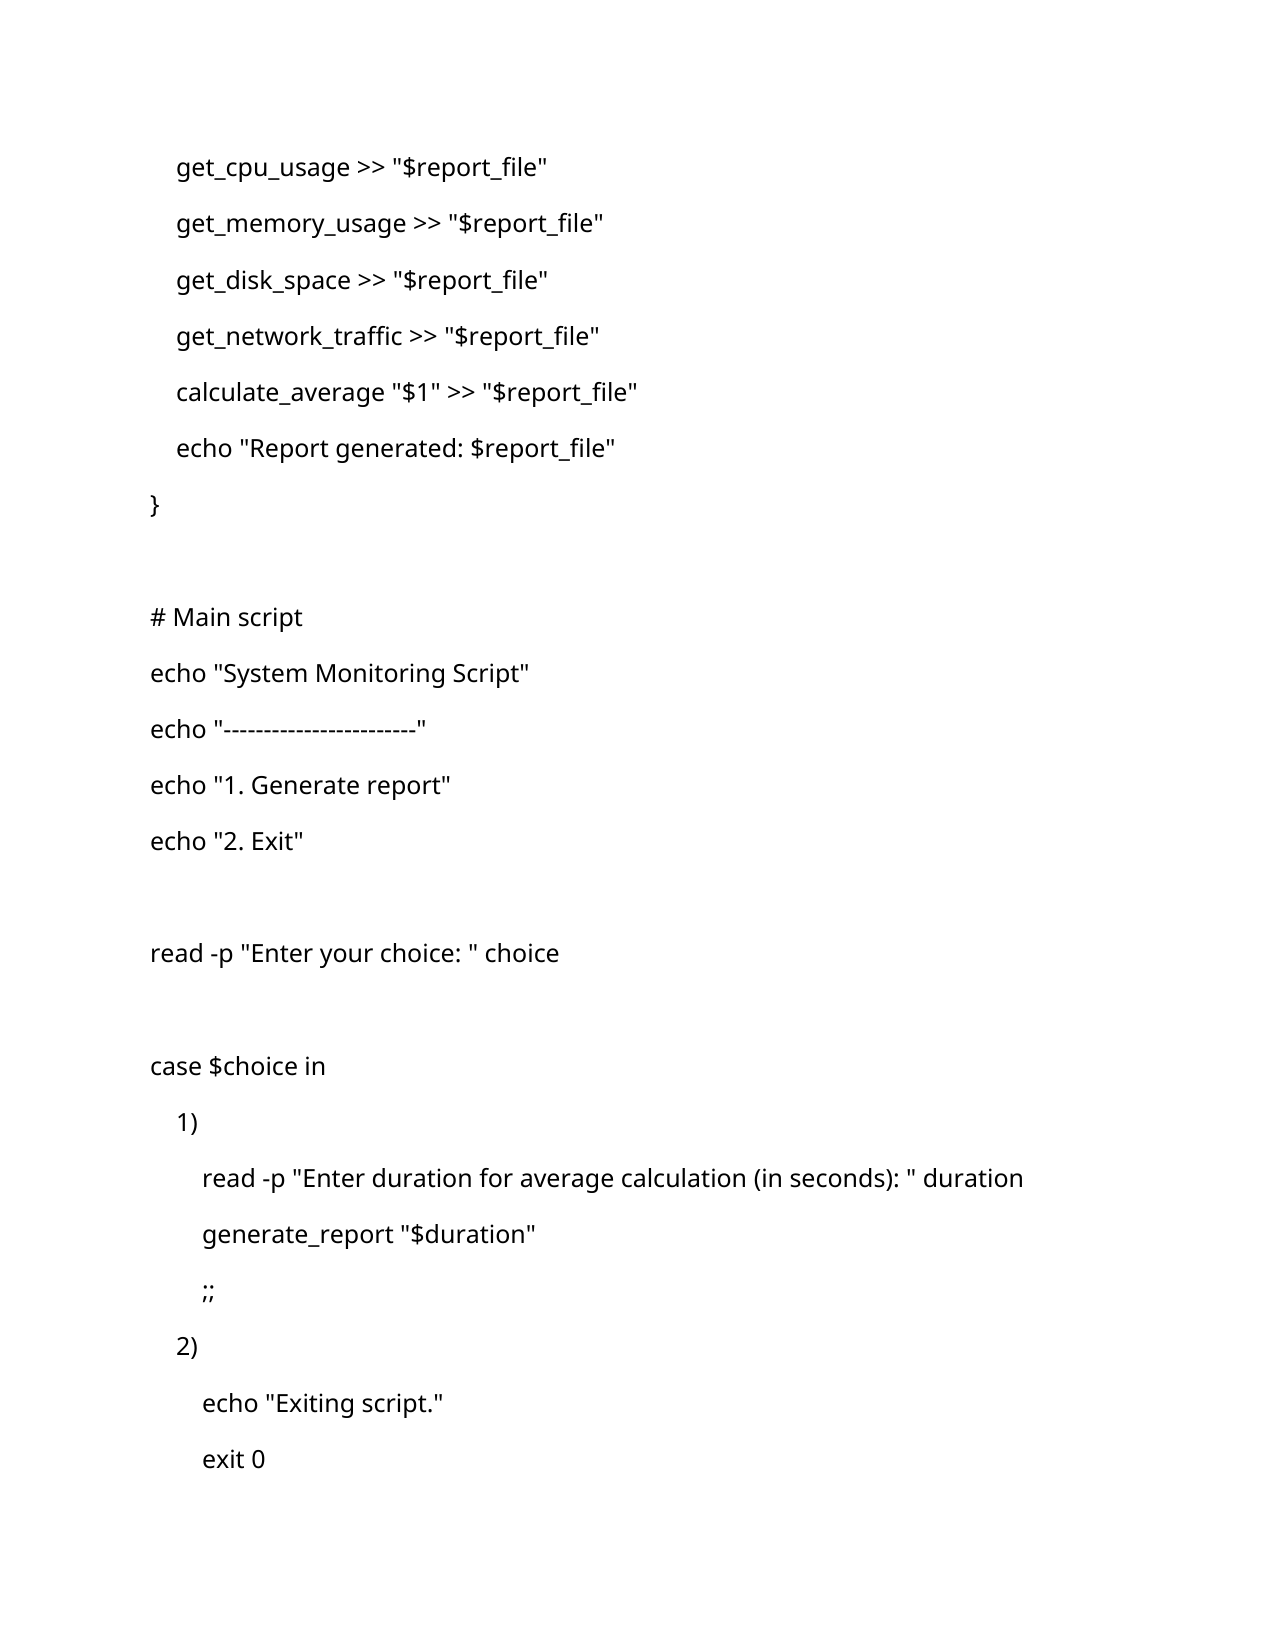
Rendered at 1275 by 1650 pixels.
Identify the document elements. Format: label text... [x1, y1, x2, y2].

text echo "Exiting script." [150, 1385, 1125, 1419]
text exit 0 [150, 1441, 1125, 1475]
text get_memory_usage >> "$report_file" [150, 206, 1125, 240]
text echo "System Monitoring Script" [150, 655, 1125, 689]
text echo "------------------------" [150, 711, 1125, 746]
text calculate_average "$1" >> "$report_file" [150, 374, 1125, 409]
text } [150, 487, 1125, 521]
text get_cpu_usage >> "$report_file" [150, 150, 1125, 184]
text read -p "Enter your choice: " choice [150, 936, 1125, 970]
text get_disk_space >> "$report_file" [150, 262, 1125, 296]
text generate_report "$duration" [150, 1217, 1125, 1251]
text 1) [150, 1104, 1125, 1138]
text read -p "Enter duration for average calculation (in seconds): " duration [150, 1161, 1125, 1195]
text get_network_traffic >> "$report_file" [150, 318, 1125, 352]
text echo "1. Generate report" [150, 768, 1125, 802]
text # Main script [150, 599, 1125, 633]
text echo "2. Exit" [150, 824, 1125, 858]
text ;; [150, 1273, 1125, 1307]
text echo "Report generated: $report_file" [150, 431, 1125, 465]
text case $choice in [150, 1048, 1125, 1082]
text 2) [150, 1329, 1125, 1363]
